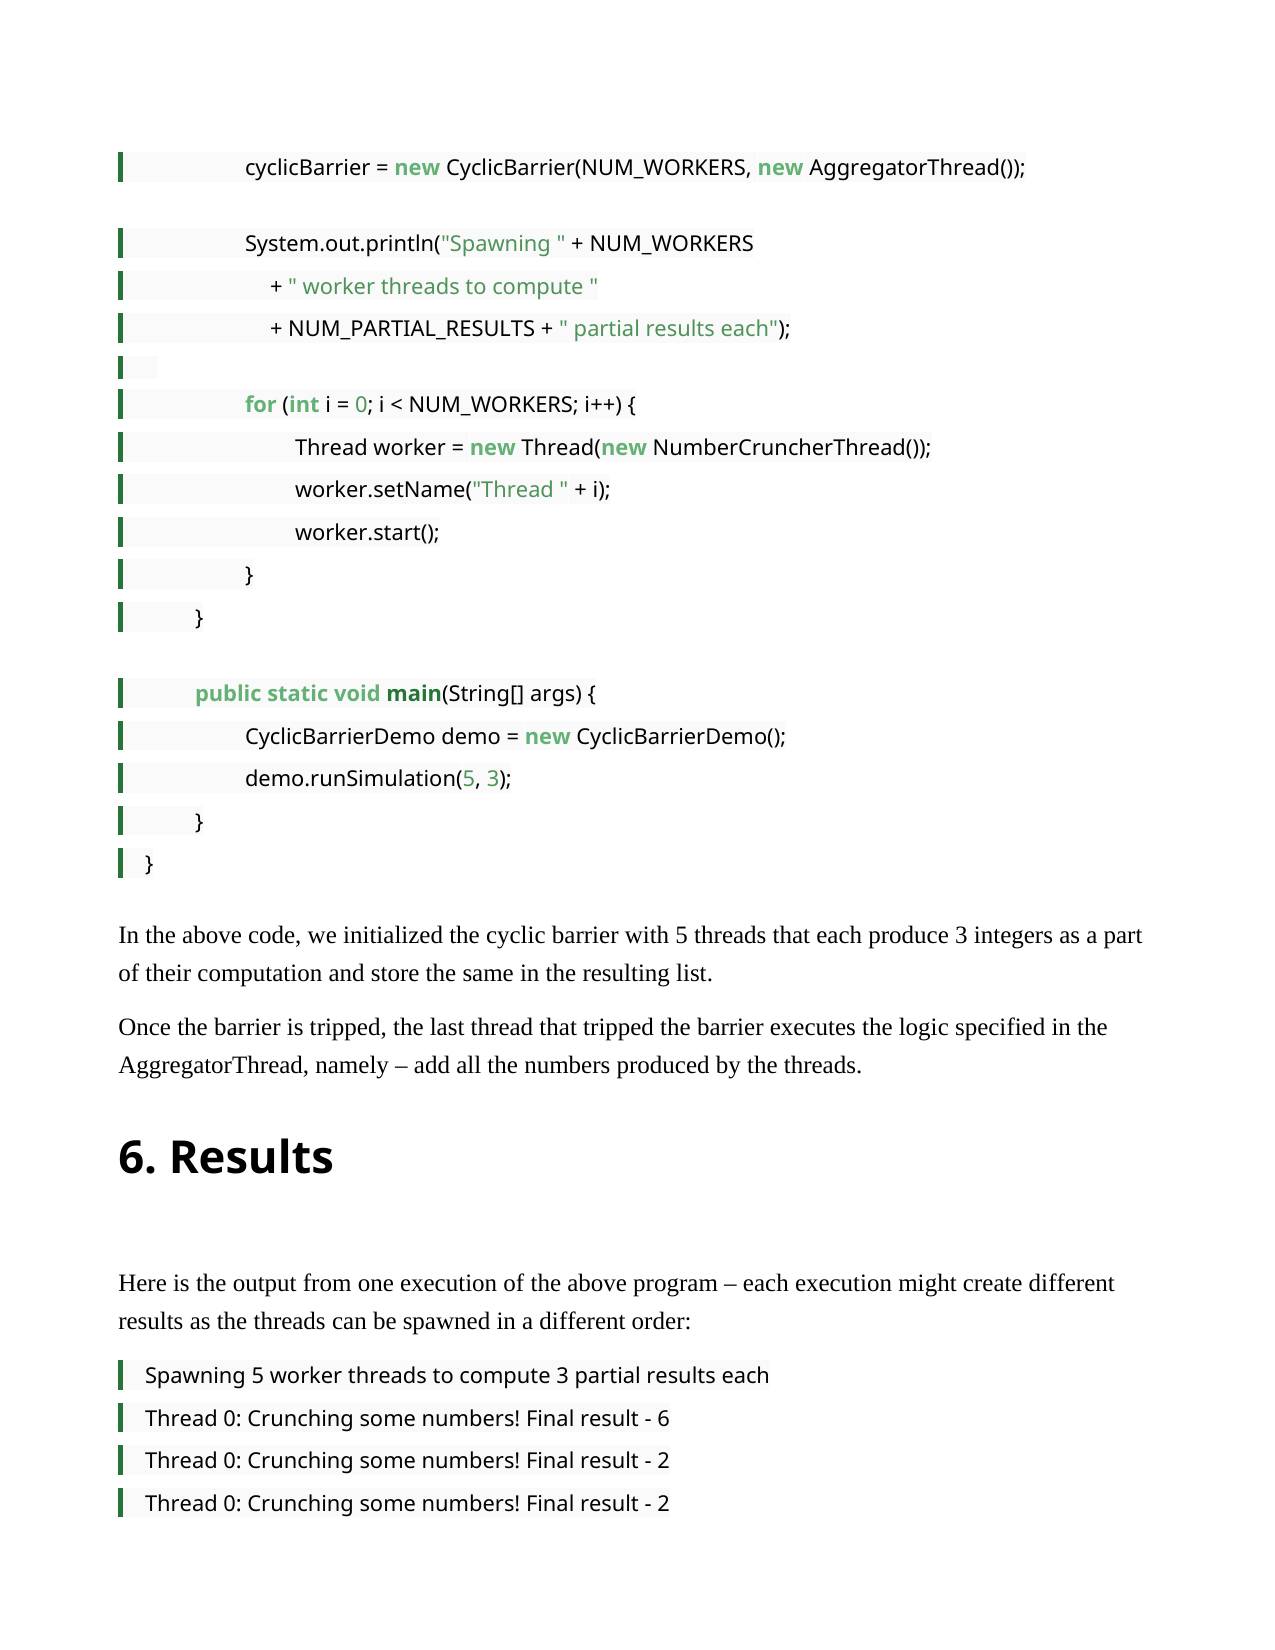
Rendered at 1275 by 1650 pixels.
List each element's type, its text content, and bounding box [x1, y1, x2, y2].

text Thread 0: Crunching some numbers! Final result - 2 [123, 1445, 1157, 1475]
subtitle 6. Results [118, 1125, 1157, 1187]
text Here is the output from one execution of the above program – each execution might create different results as the threads can be spawned in a different order: [118, 1268, 1157, 1335]
text In the above code, we initialized the cyclic barrier with 5 threads that each produce 3 integers as a part of their computation and store the same in the resulting list. [118, 920, 1157, 987]
text } [123, 806, 1157, 835]
text + " worker threads to compute " [123, 271, 1157, 300]
text Thread 0: Crunching some numbers! Final result - 6 [123, 1403, 1157, 1432]
text public static void main(String[] args) { [123, 678, 1157, 708]
text Thread worker = new Thread(new NumberCruncherThread()); [123, 432, 1157, 462]
text System.out.println("Spawning " + NUM_WORKERS [123, 228, 1157, 258]
text } [123, 848, 1157, 878]
text } [123, 602, 1157, 632]
text CyclicBarrierDemo demo = new CyclicBarrierDemo(); [123, 721, 1157, 750]
text + NUM_PARTIAL_RESULTS + " partial results each"); [123, 313, 1157, 343]
text } [123, 559, 1157, 589]
text demo.runSimulation(5, 3); [123, 763, 1157, 793]
text for (int i = 0; i < NUM_WORKERS; i++) { [123, 389, 1157, 419]
text Thread 0: Crunching some numbers! Final result - 2 [123, 1488, 1157, 1517]
text worker.setName("Thread " + i); [123, 474, 1157, 504]
text worker.start(); [123, 517, 1157, 547]
text Spawning 5 worker threads to compute 3 partial results each [123, 1360, 1157, 1390]
text cyclicBarrier = new CyclicBarrier(NUM_WORKERS, new AggregatorThread()); [123, 152, 1157, 182]
text Once the barrier is tripped, the last thread that tripped the barrier executes the logic specified in the AggregatorThread, namely – add all the numbers produced by the threads. [118, 1012, 1157, 1079]
